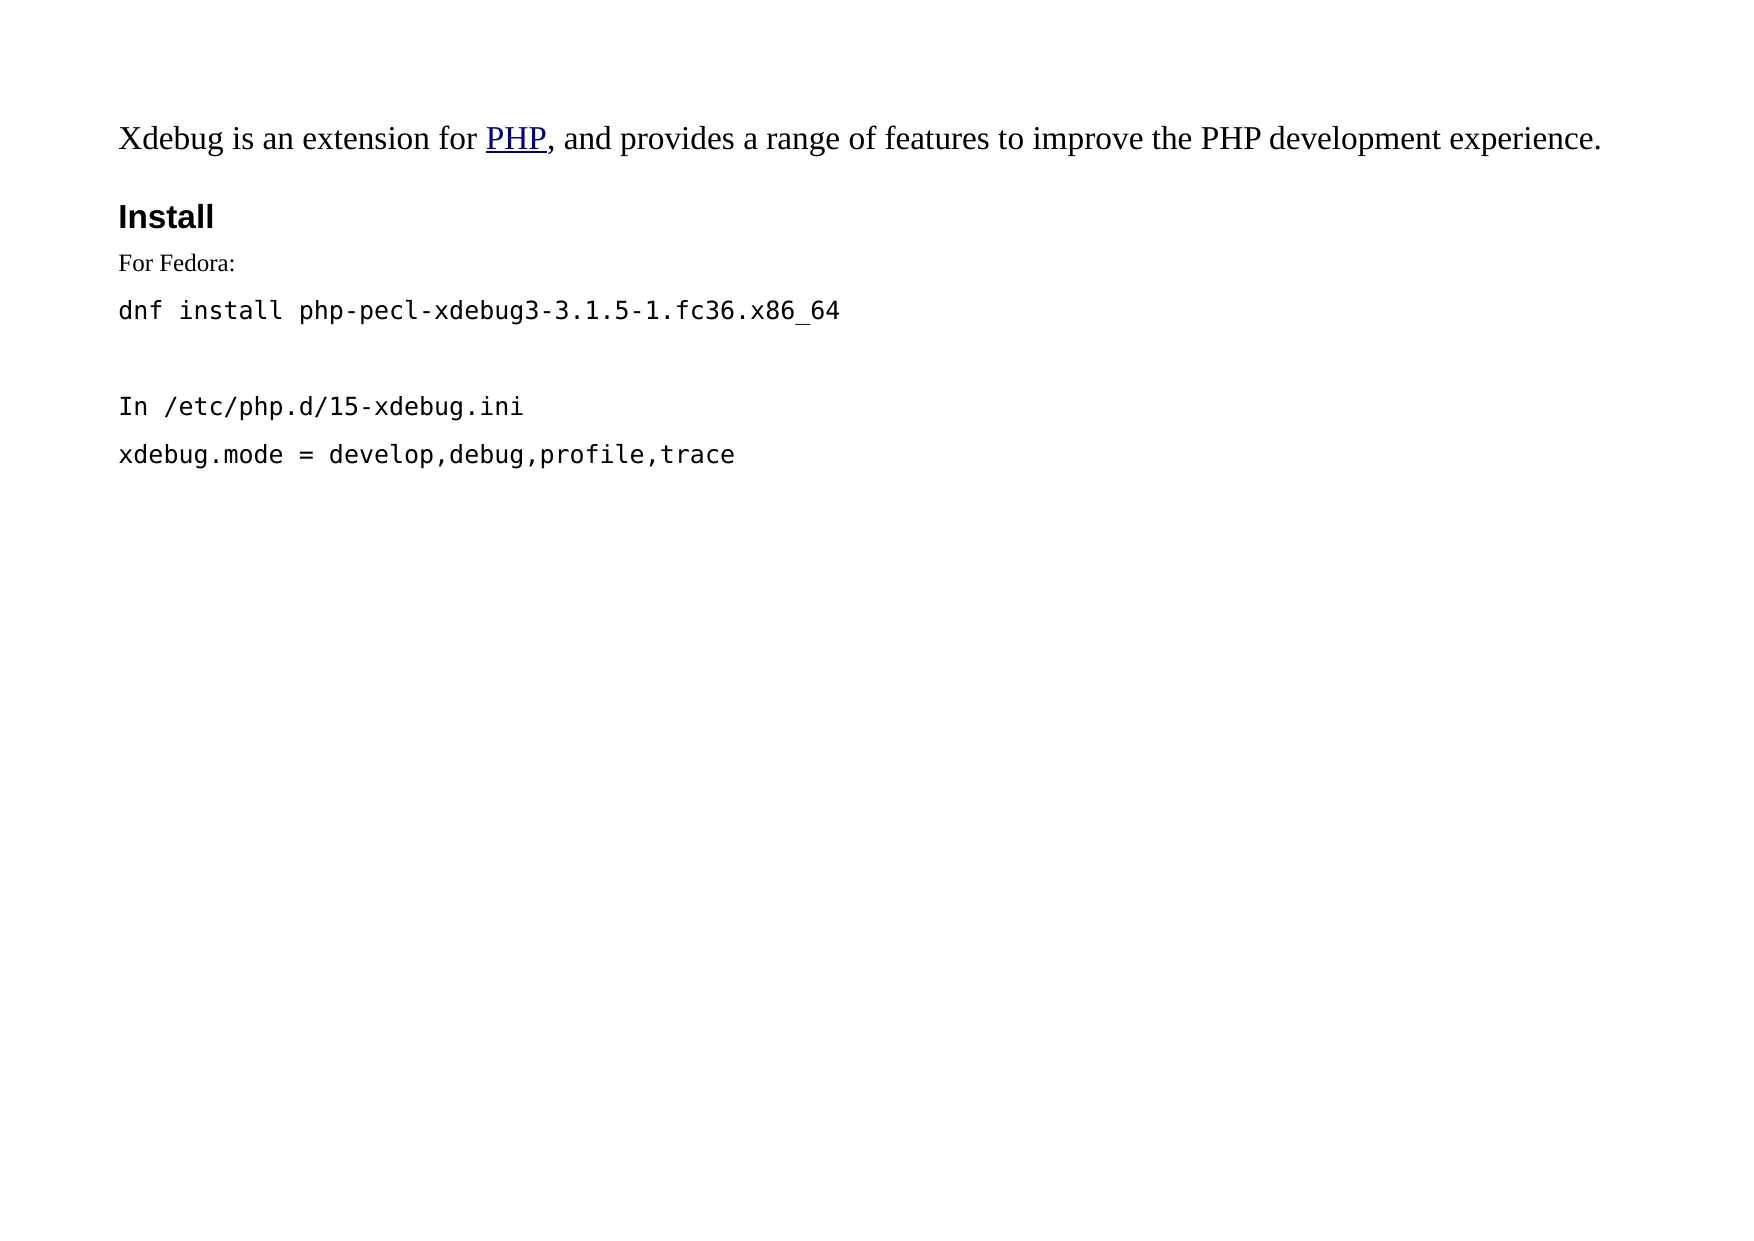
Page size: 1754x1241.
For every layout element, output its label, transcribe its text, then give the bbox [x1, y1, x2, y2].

text dnf install php-pecl-xdebug3-3.1.5-1.fc36.x86_64 [118, 296, 1636, 325]
text In /etc/php.d/15-xdebug.ini [118, 392, 1636, 422]
subtitle Install [118, 198, 1636, 236]
text For Fedora: [118, 248, 1636, 277]
text Xdebug is an extension for PHP, and provides a range of features to improve the PHP development experience. [118, 118, 1636, 156]
text xdebug.mode = develop,debug,profile,trace [118, 441, 1636, 470]
